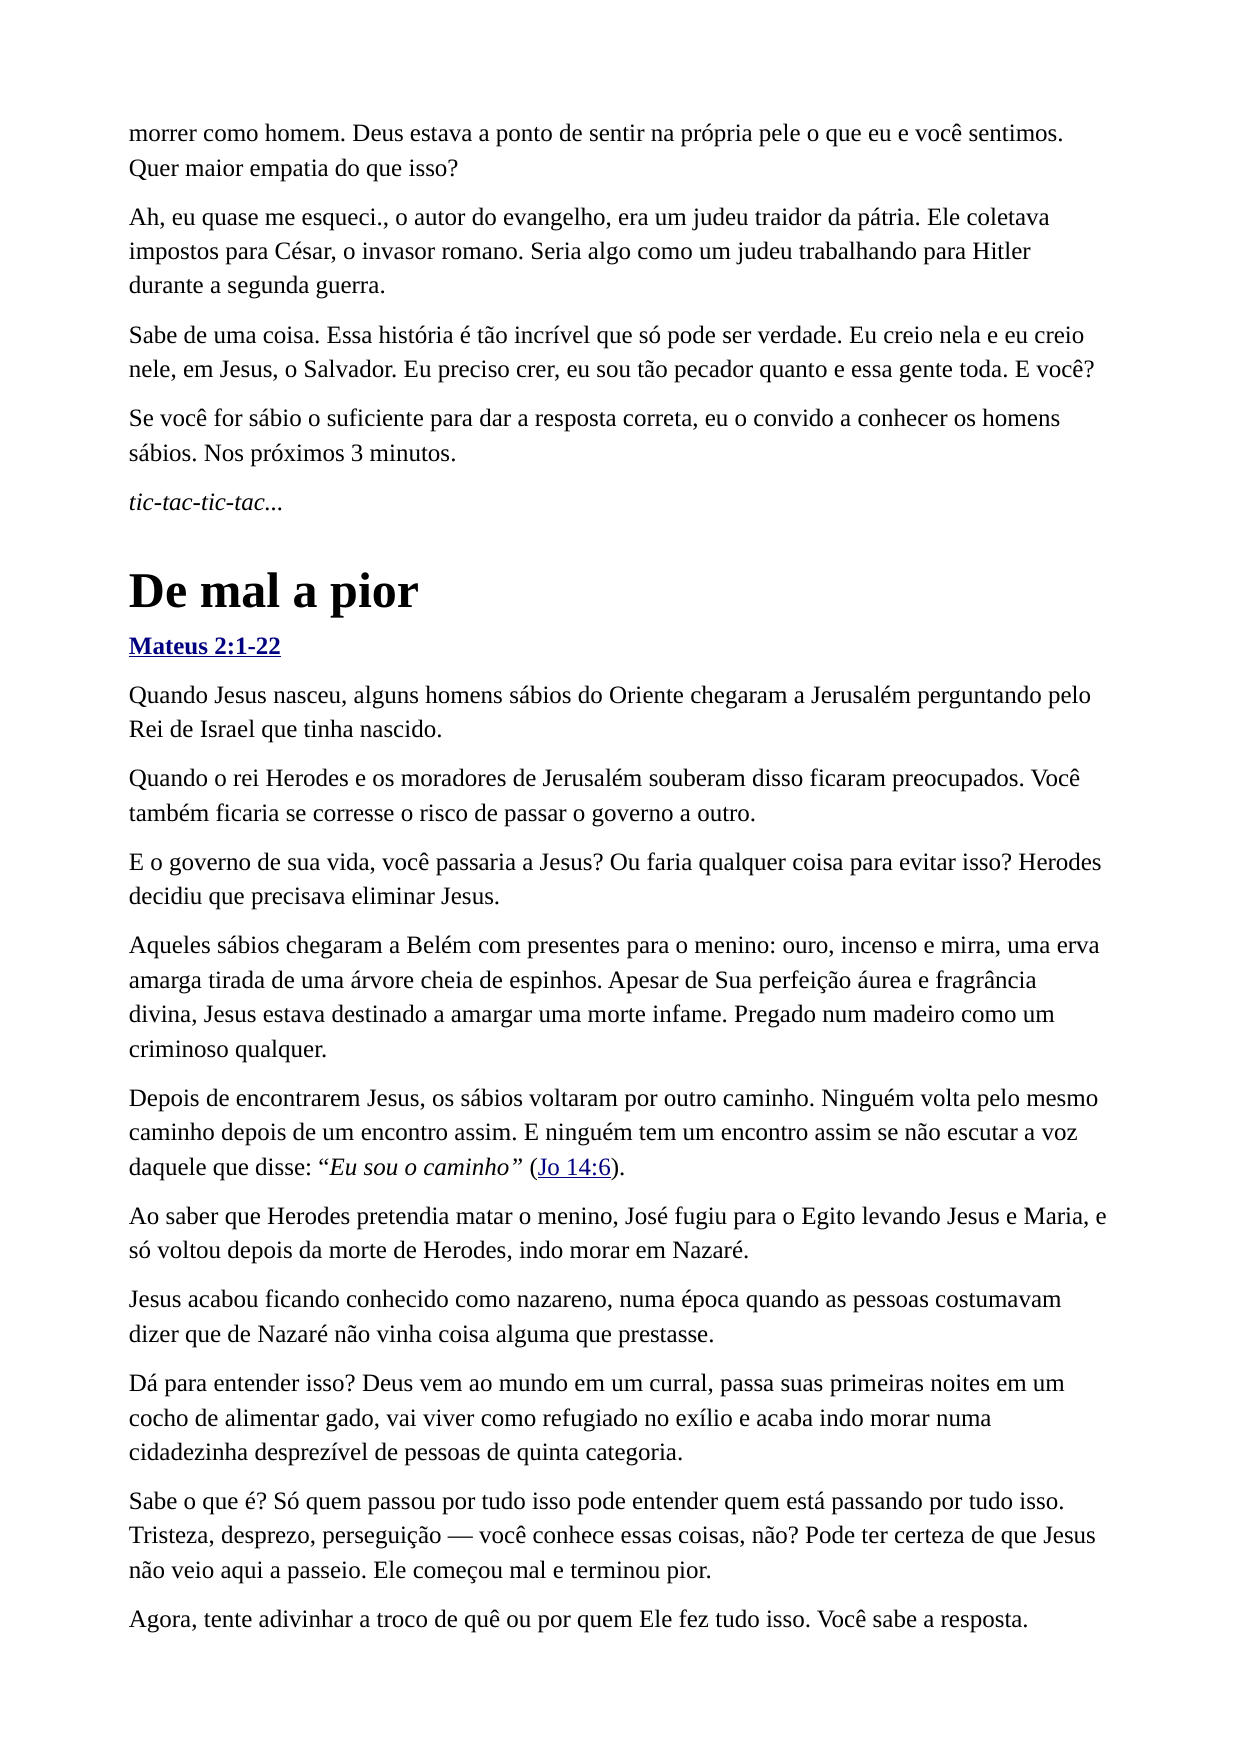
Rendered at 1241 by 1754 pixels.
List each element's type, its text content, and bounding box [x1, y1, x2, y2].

text Depois de encontrarem Jesus, os sábios voltaram por outro caminho. Ninguém volta pelo mesmo caminho depois de um encontro assim. E ninguém tem um encontro assim se não escutar a voz daquele que disse: “Eu sou o caminho” (Jo 14:6). [129, 1083, 1111, 1181]
text Dá para entender isso? Deus vem ao mundo em um curral, passa suas primeiras noites em um cocho de alimentar gado, vai viver como refugiado no exílio e acaba indo morar numa cidadezinha desprezível de pessoas de quinta categoria. [129, 1368, 1111, 1466]
text Sabe o que é? Só quem passou por tudo isso pode entender quem está passando por tudo isso. Tristeza, desprezo, perseguição — você conhece essas coisas, não? Pode ter certeza de que Jesus não veio aqui a passeio. Ele começou mal e terminou pior. [129, 1486, 1111, 1584]
text morrer como homem. Deus estava a ponto de sentir na própria pele o que eu e você sentimos. Quer maior empatia do que isso? [129, 118, 1111, 181]
text Quando o rei Herodes e os moradores de Jerusalém souberam disso ficaram preocupados. Você também ficaria se corresse o risco de passar o governo a outro. [129, 763, 1111, 827]
text Jesus acabou ficando conhecido como nazareno, numa época quando as pessoas costumavam dizer que de Nazaré não vinha coisa alguma que prestasse. [129, 1284, 1111, 1348]
text Quando Jesus nasceu, alguns homens sábios do Oriente chegaram a Jerusalém perguntando pelo Rei de Israel que tinha nascido. [129, 680, 1111, 743]
text Se você for sábio o suficiente para dar a resposta correta, eu o convido a conhecer os homens sábios. Nos próximos 3 minutos. [129, 403, 1111, 466]
text E o governo de sua vida, você passaria a Jesus? Ou faria qualquer coisa para evitar isso? Herodes decidiu que precisava eliminar Jesus. [129, 847, 1111, 910]
subtitle De mal a pior [129, 561, 1111, 618]
text Ah, eu quase me esqueci., o autor do evangelho, era um judeu traidor da pátria. Ele coletava impostos para César, o invasor romano. Seria algo como um judeu trabalhando para Hitler durante a segunda guerra. [129, 202, 1111, 299]
text Aqueles sábios chegaram a Belém com presentes para o menino: ouro, incenso e mirra, uma erva amarga tirada de uma árvore cheia de espinhos. Apesar de Sua perfeição áurea e fragrância divina, Jesus estava destinado a amargar uma morte infame. Pregado num madeiro como um criminoso qualquer. [129, 931, 1111, 1063]
text Sabe de uma coisa. Essa história é tão incrível que só pode ser verdade. Eu creio nela e eu creio nele, em Jesus, o Salvador. Eu preciso crer, eu sou tão pecador quanto e essa gente toda. E você? [129, 320, 1111, 383]
text tic-tac-tic-tac... [129, 487, 1111, 516]
text Agora, tente adivinhar a troco de quê ou por quem Ele fez tudo isso. Você sabe a resposta. [129, 1604, 1111, 1633]
text Ao saber que Herodes pretendia matar o menino, José fugiu para o Egito levando Jesus e Maria, e só voltou depois da morte de Herodes, indo morar em Nazaré. [129, 1201, 1111, 1264]
text Mateus 2:1-22 [129, 631, 1111, 659]
